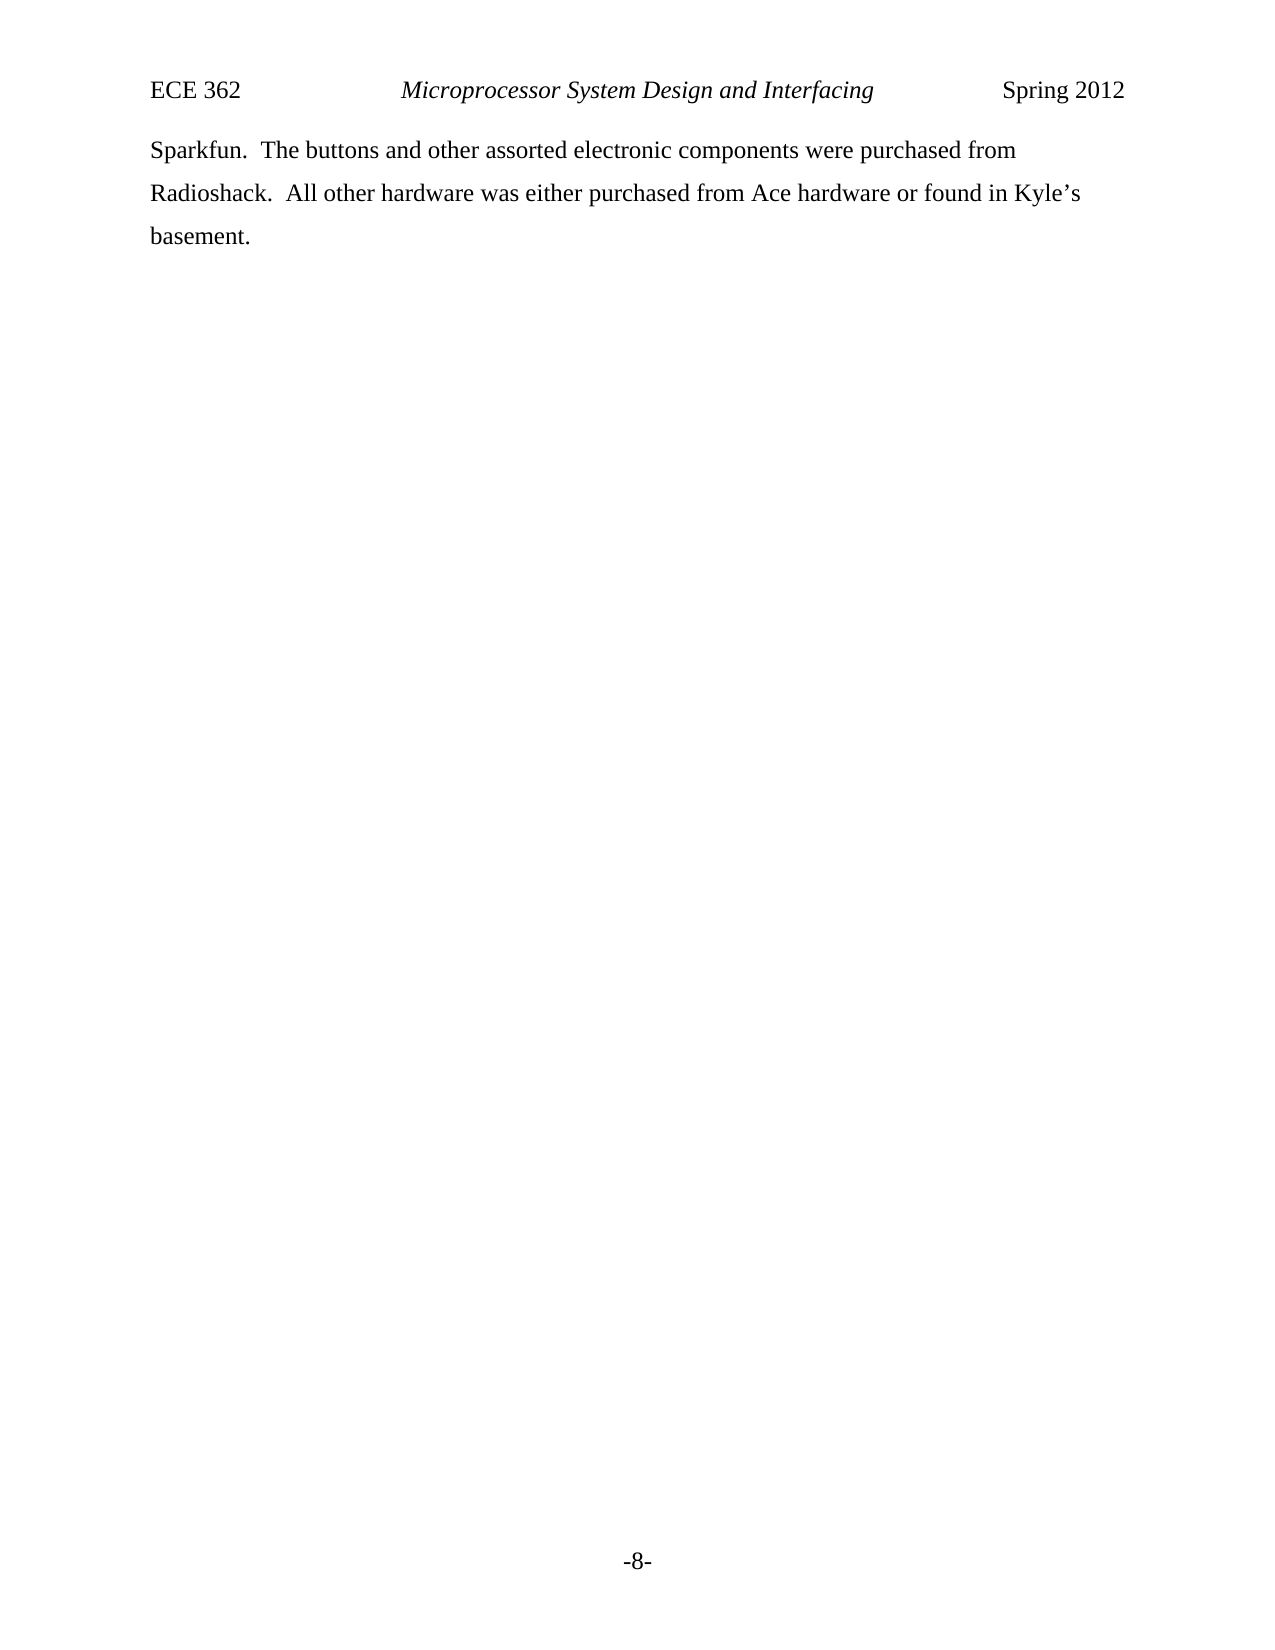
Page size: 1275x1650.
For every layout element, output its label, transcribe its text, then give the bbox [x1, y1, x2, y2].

text Sparkfun. The buttons and other assorted electronic components were purchased from Radioshack. All other hardware was either purchased from Ace hardware or found in Kyle’s basement. [150, 135, 1125, 250]
